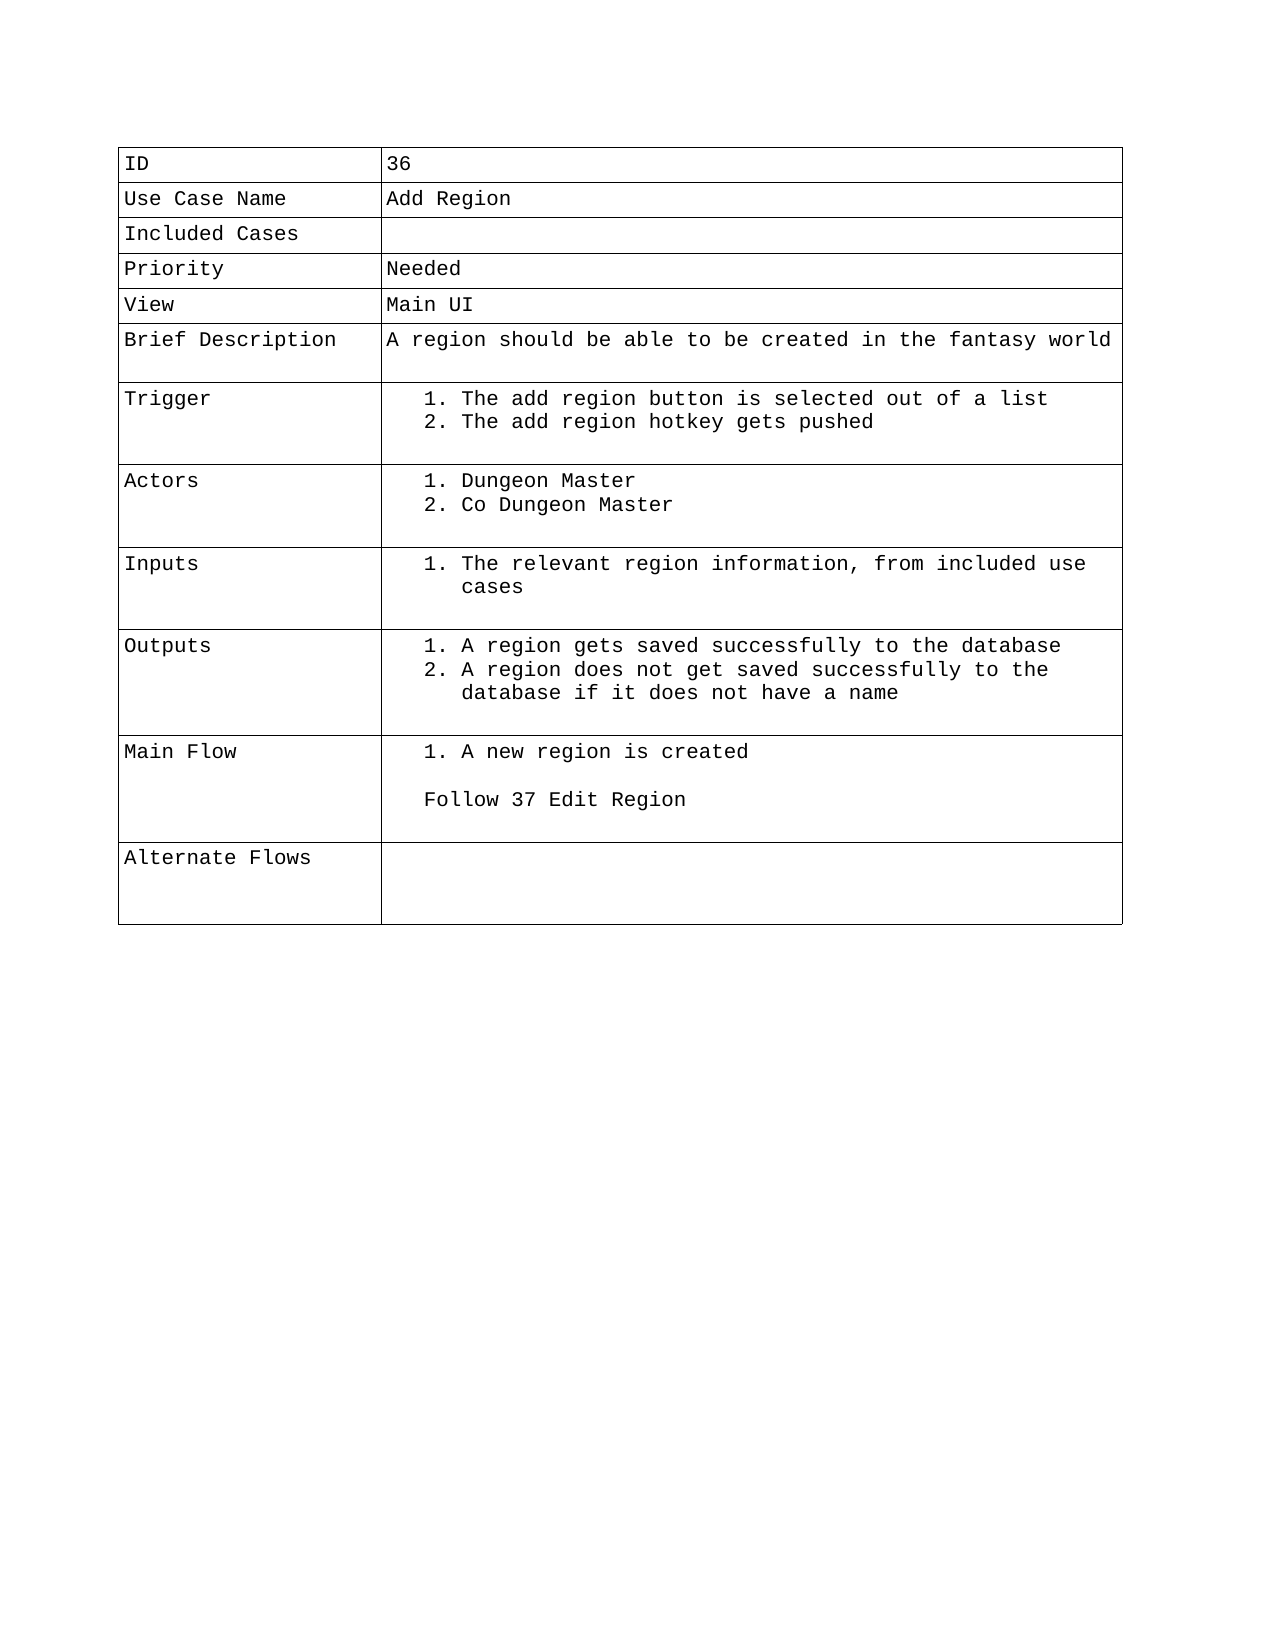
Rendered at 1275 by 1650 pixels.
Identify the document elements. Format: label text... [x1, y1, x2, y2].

table_cell Use Case Name [119, 183, 381, 217]
table_cell Brief Description [119, 324, 381, 382]
table_cell Alternate Flows [119, 843, 381, 924]
table_cell Outputs [119, 630, 381, 735]
table_cell Add Region [382, 183, 1122, 217]
table_cell [382, 218, 1122, 252]
table_cell Included Cases [119, 218, 381, 252]
table_cell View [119, 289, 381, 323]
table_cell A region should be able to be created in the fantasy world [382, 324, 1122, 382]
table_cell 1. Dungeon Master 2. Co Dungeon Master [382, 465, 1122, 547]
table_cell Needed [382, 254, 1122, 288]
table_cell A region gets saved successfully to the database A region does not get saved successfully to the database if it does not have a name [382, 630, 1122, 735]
table_cell The relevant region information, from included use cases [382, 548, 1122, 629]
table_cell Inputs [119, 548, 381, 629]
table_cell Main Flow [119, 736, 381, 842]
table_cell Trigger [119, 383, 381, 464]
table_header 36 [382, 148, 1122, 182]
table_cell 1. The add region button is selected out of a list 2. The add region hotkey gets pushed [382, 383, 1122, 464]
table_cell Priority [119, 254, 381, 288]
table_cell Main UI [382, 289, 1122, 323]
table_cell Actors [119, 465, 381, 547]
table_cell 1. A new region is created Follow 37 Edit Region [382, 736, 1122, 842]
table_cell [382, 843, 1122, 924]
table_header ID [119, 148, 381, 182]
